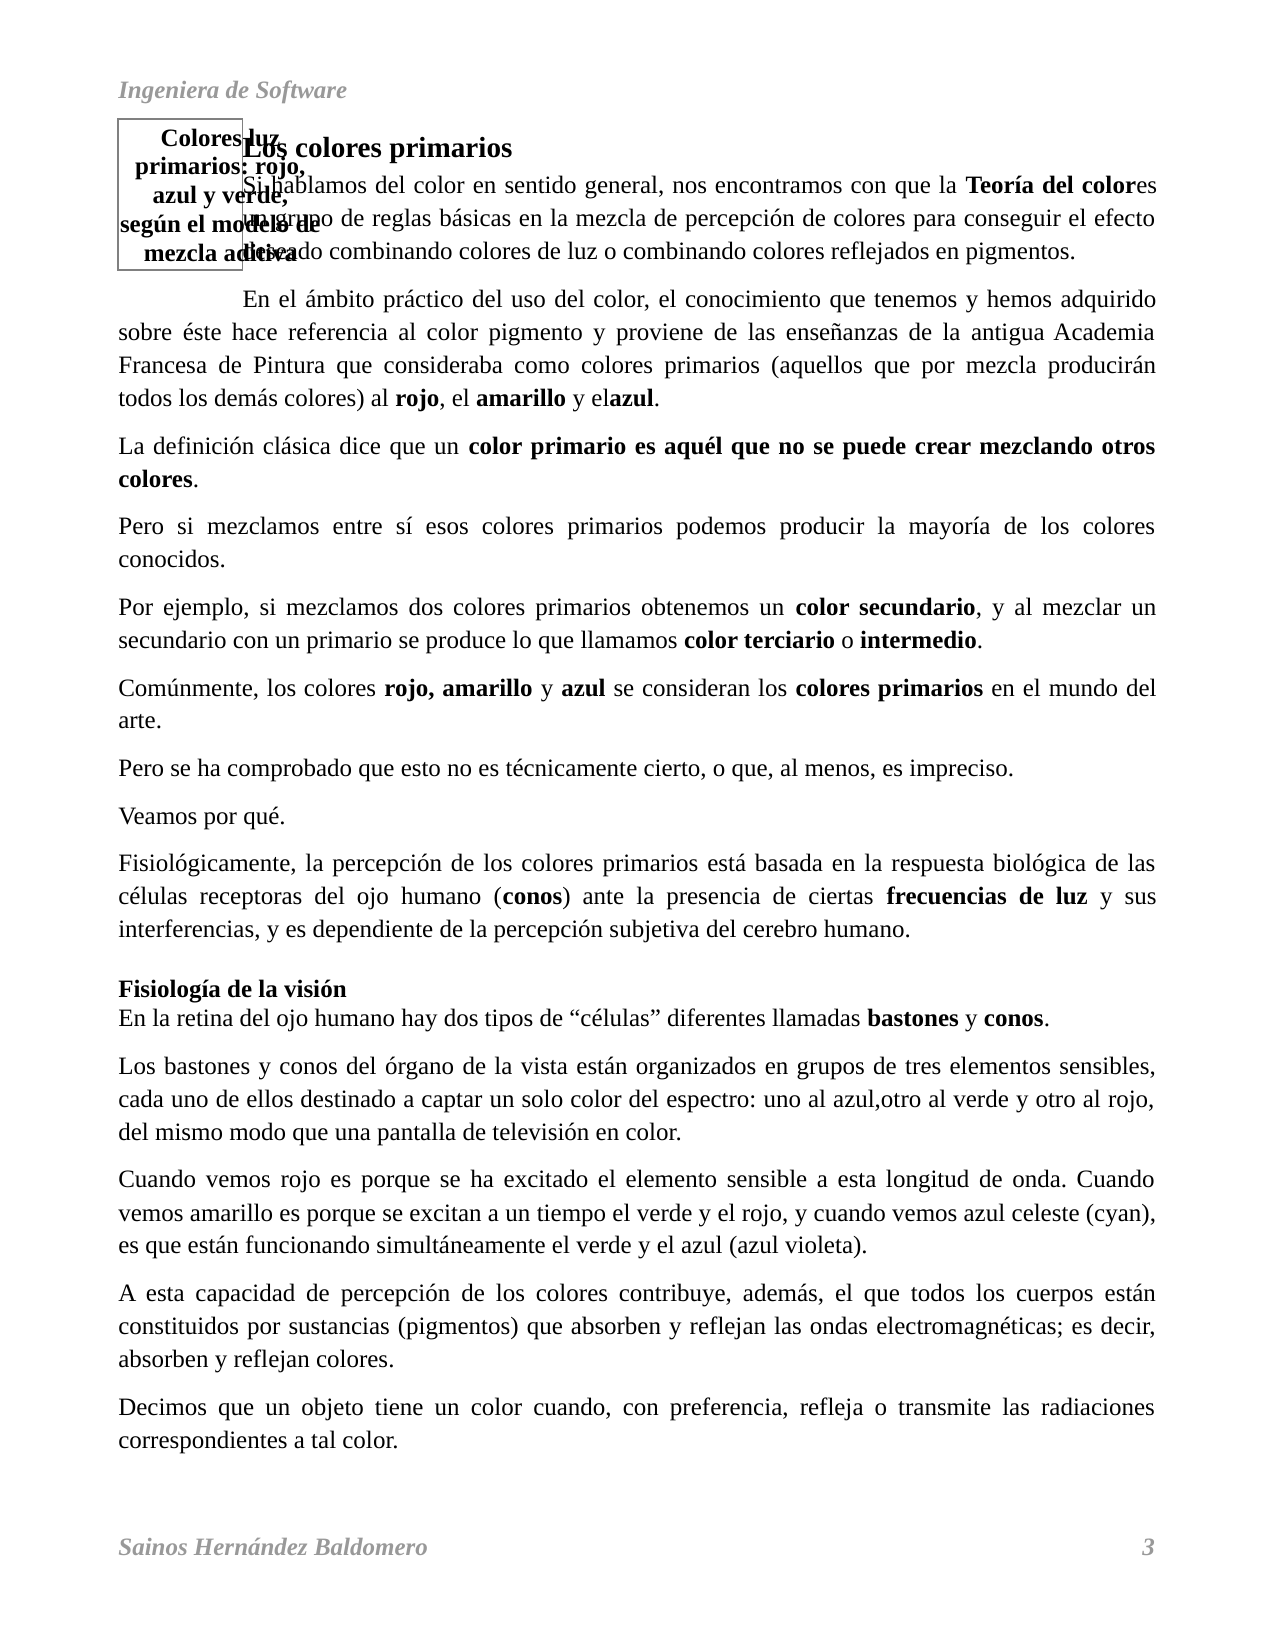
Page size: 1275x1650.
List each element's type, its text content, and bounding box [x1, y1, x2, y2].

text Por ejemplo, si mezclamos dos colores primarios obtenemos un color secundario, y al mezclar un secundario con un primario se produce lo que llamamos color terciario o intermedio. [118, 592, 1157, 654]
subtitle Los colores primarios [118, 271, 242, 299]
table_header Colores luz primarios: rojo, azul y verde, según el modelo de mezcla aditiva [119, 120, 242, 269]
text En la retina del ojo humano hay dos tipos de “células” diferentes llamadas bastones y conos. [118, 1003, 1157, 1032]
text Pero se ha comprobado que esto no es técnicamente cierto, o que, al menos, es impreciso. [118, 753, 1157, 782]
text Pero si mezclamos entre sí esos colores primarios podemos producir la mayoría de los colores conocidos. [118, 511, 1157, 573]
text A esta capacidad de percepción de los colores contribuye, además, el que todos los cuerpos están constituidos por sustancias (pigmentos) que absorben y reflejan las ondas electromagnéticas; es decir, absorben y reflejan colores. [118, 1278, 1157, 1373]
subtitle Los colores primarios [243, 131, 1157, 164]
text La definición clásica dice que un color primario es aquél que no se puede crear mezclando otros colores. [118, 431, 1157, 492]
text Cuando vemos rojo es porque se ha excitado el elemento sensible a esta longitud de onda. Cuando vemos amarillo es porque se excitan a un tiempo el verde y el rojo, y cuando vemos azul celeste (cyan), es que están funcionando simultáneamente el verde y el azul (azul violeta). [118, 1164, 1157, 1259]
text Fisiológicamente, la percepción de los colores primarios está basada en la respuesta biológica de las células receptoras del ojo humano (conos) ante la presencia de ciertas frecuencias de luz y sus interferencias, y es dependiente de la percepción subjetiva del cerebro humano. [118, 848, 1157, 943]
subtitle Fisiología de la visión [118, 974, 1157, 1003]
text Veamos por qué. [118, 801, 1157, 829]
text Los bastones y conos del órgano de la vista están organizados en grupos de tres elementos sensibles, cada uno de ellos destinado a captar un solo color del espectro: uno al azul,otro al verde y otro al rojo, del mismo modo que una pantalla de televisión en color. [118, 1051, 1157, 1146]
text Comúnmente, los colores rojo, amarillo y azul se consideran los colores primarios en el mundo del arte. [118, 673, 1157, 734]
text Si hablamos del color en sentido general, nos encontramos con que la Teoría del colores un grupo de reglas básicas en la mezcla de percepción de colores para conseguir el efecto deseado combinando colores de luz o combinando colores reflejados en pigmentos. [243, 170, 1157, 265]
text En el ámbito práctico del uso del color, el conocimiento que tenemos y hemos adquirido sobre éste hace referencia al color pigmento y proviene de las enseñanzas de la antigua Academia Francesa de Pintura que consideraba como colores primarios (aquellos que por mezcla producirán todos los demás colores) al rojo, el amarillo y elazul. [118, 284, 1157, 412]
text Decimos que un objeto tiene un color cuando, con preferencia, refleja o transmite las radiaciones correspondientes a tal color. [118, 1392, 1157, 1454]
